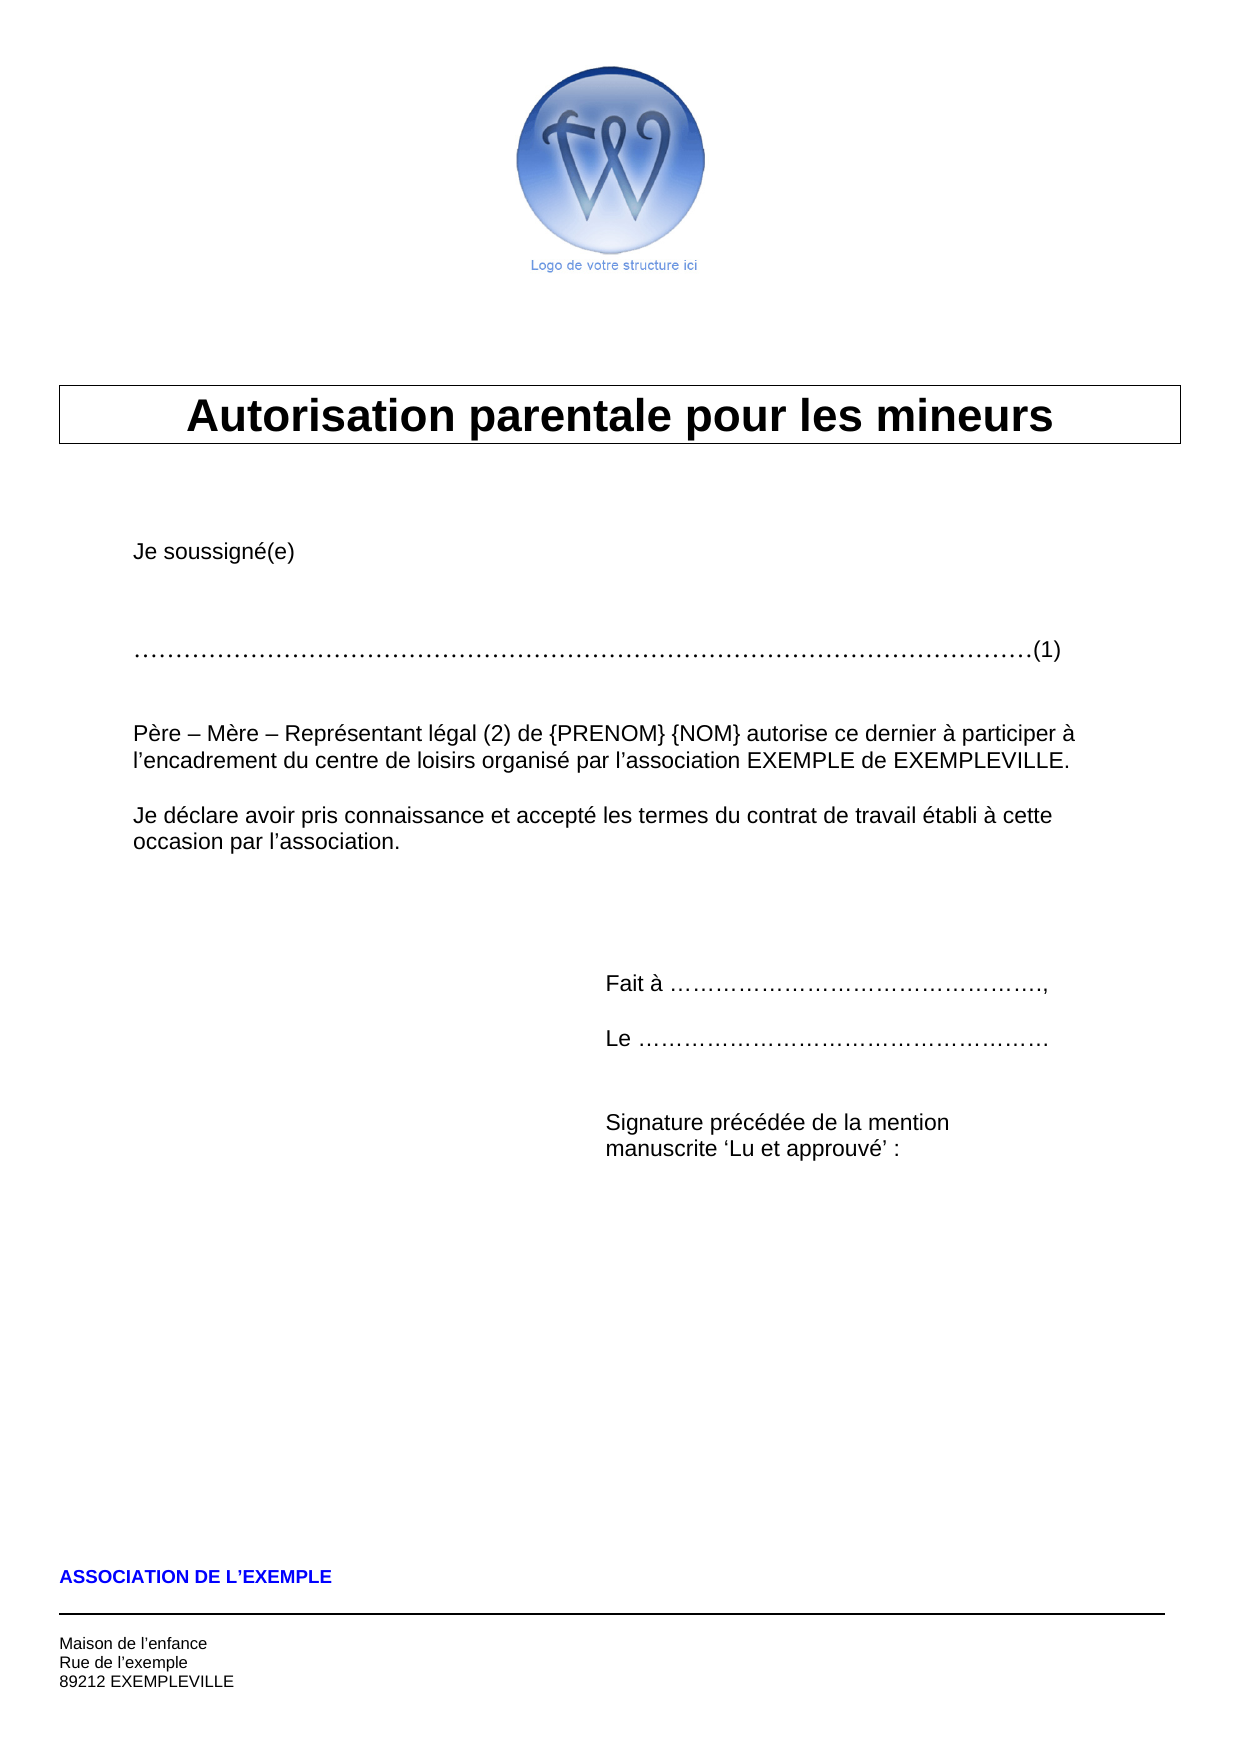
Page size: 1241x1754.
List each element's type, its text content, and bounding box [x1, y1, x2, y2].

text Fait à …………………………………………., [605, 969, 1063, 996]
text Autorisation parentale pour les mineurs [60, 386, 1180, 443]
text Le ……………………………………………… [605, 1024, 1063, 1051]
text ………………………………………………………………………………………………(1) [133, 634, 1122, 663]
picture [510, 60, 711, 282]
text Signature précédée de la mention manuscrite ‘Lu et approuvé’ : [605, 1108, 1063, 1161]
text Je soussigné(e) [59, 538, 1181, 564]
text Je déclare avoir pris connaissance et accepté les termes du contrat de travail établi à cette occasion par l’association. [133, 802, 1122, 854]
text Père – Mère – Représentant légal (2) de {PRENOM} {NOM} autorise ce dernier à participer à l’encadrement du centre de loisirs organisé par l’association EXEMPLE de EXEMPLEVILLE. [133, 720, 1122, 773]
